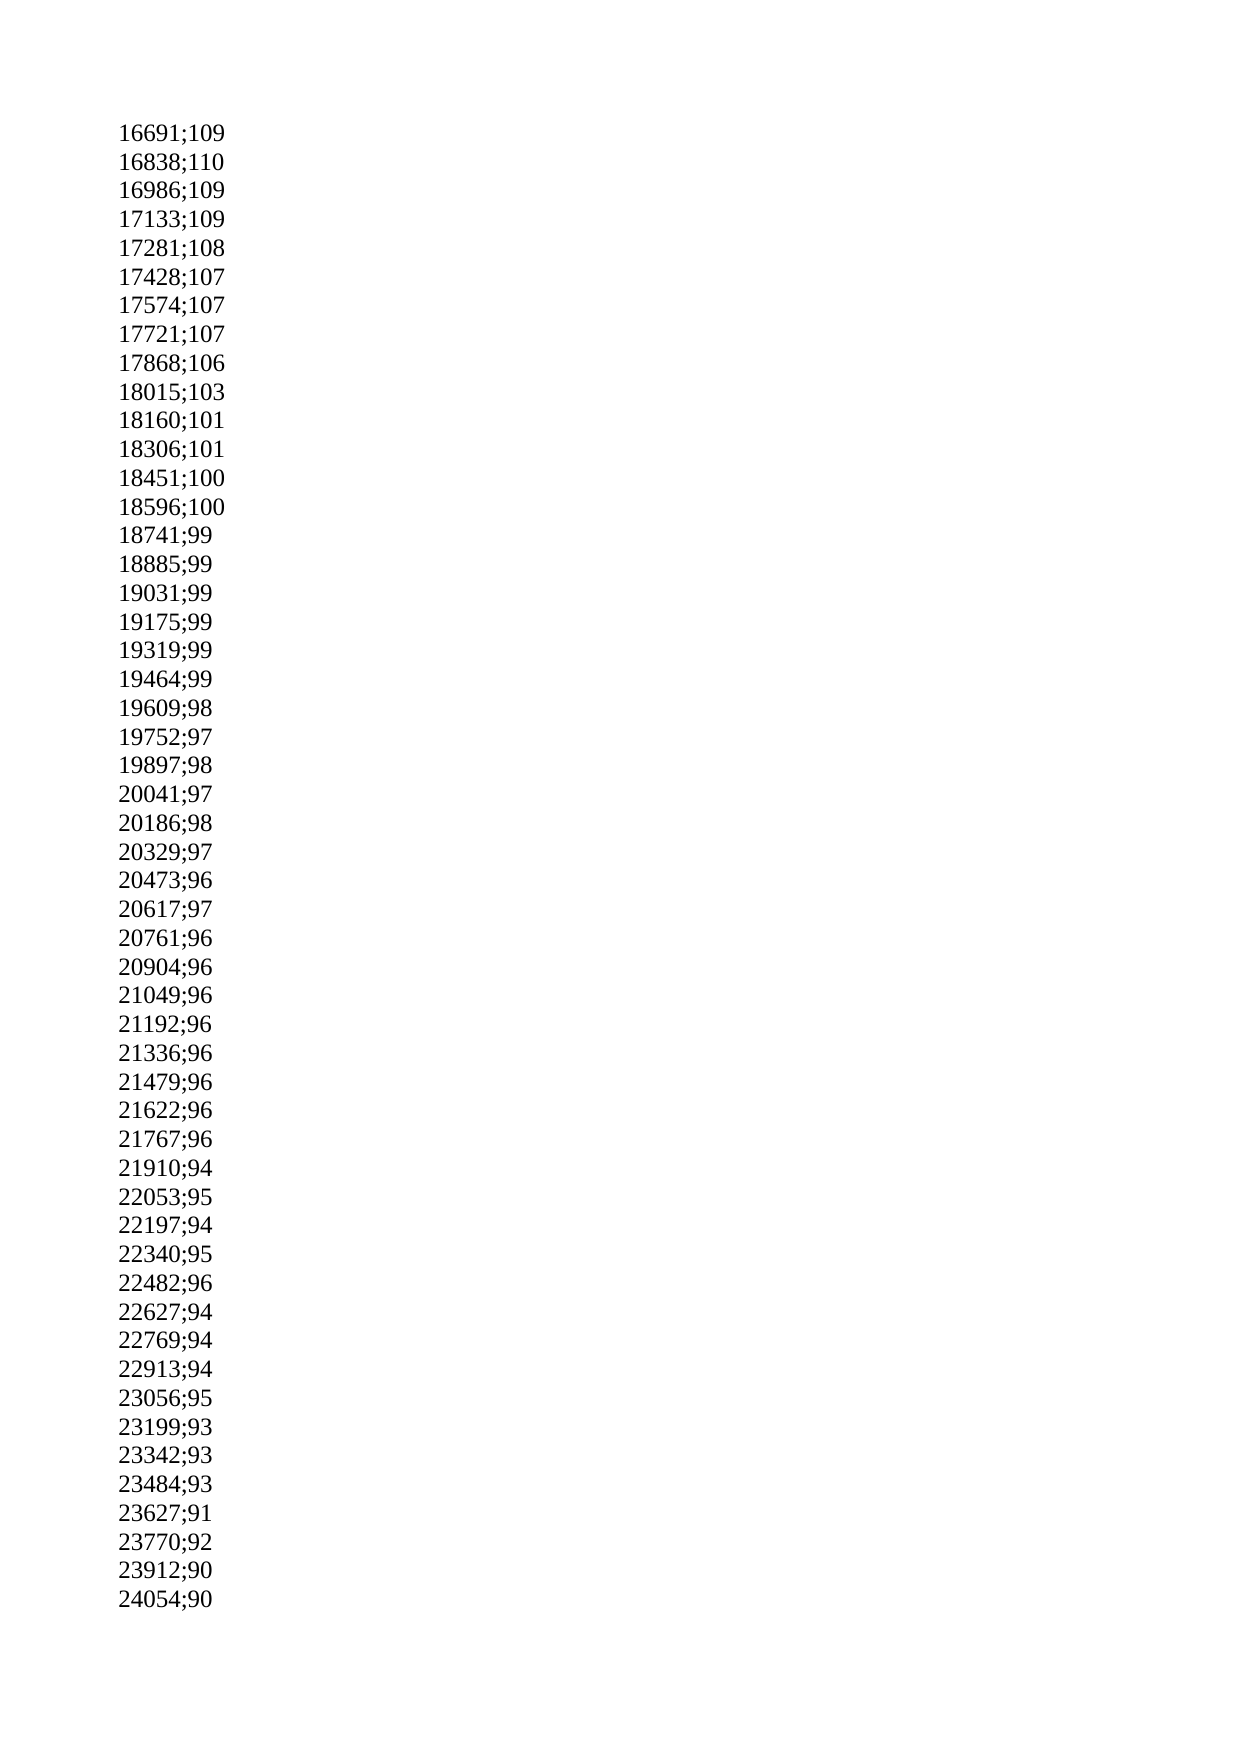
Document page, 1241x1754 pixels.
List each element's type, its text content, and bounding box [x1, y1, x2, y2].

text 23770;92 [118, 1527, 1122, 1556]
text 22913;94 [118, 1354, 1122, 1383]
text 21910;94 [118, 1153, 1122, 1182]
text 19752;97 [118, 722, 1122, 751]
text 23199;93 [118, 1412, 1122, 1441]
text 17428;107 [118, 262, 1122, 291]
text 21622;96 [118, 1096, 1122, 1124]
text 18306;101 [118, 434, 1122, 463]
text 18741;99 [118, 521, 1122, 549]
text 22627;94 [118, 1297, 1122, 1326]
text 18015;103 [118, 377, 1122, 406]
text 19464;99 [118, 664, 1122, 693]
text 21049;96 [118, 981, 1122, 1009]
text 16691;109 [118, 118, 1122, 147]
text 20041;97 [118, 779, 1122, 808]
text 23342;93 [118, 1441, 1122, 1469]
text 17721;107 [118, 319, 1122, 348]
text 17868;106 [118, 348, 1122, 377]
text 22340;95 [118, 1239, 1122, 1268]
text 18596;100 [118, 492, 1122, 521]
text 21336;96 [118, 1038, 1122, 1067]
text 22482;96 [118, 1268, 1122, 1297]
text 22769;94 [118, 1326, 1122, 1354]
text 18885;99 [118, 549, 1122, 578]
text 23056;95 [118, 1383, 1122, 1412]
text 20473;96 [118, 866, 1122, 894]
text 18160;101 [118, 406, 1122, 434]
text 24054;90 [118, 1584, 1122, 1613]
text 17281;108 [118, 233, 1122, 262]
text 23912;90 [118, 1556, 1122, 1584]
text 19175;99 [118, 607, 1122, 636]
text 19897;98 [118, 751, 1122, 779]
text 23484;93 [118, 1469, 1122, 1498]
text 20186;98 [118, 808, 1122, 837]
text 22197;94 [118, 1211, 1122, 1239]
text 19031;99 [118, 578, 1122, 607]
text 21479;96 [118, 1067, 1122, 1096]
text 20329;97 [118, 837, 1122, 866]
text 16838;110 [118, 147, 1122, 176]
text 19319;99 [118, 636, 1122, 664]
text 17133;109 [118, 204, 1122, 233]
text 20904;96 [118, 952, 1122, 981]
text 19609;98 [118, 693, 1122, 722]
text 20617;97 [118, 894, 1122, 923]
text 20761;96 [118, 923, 1122, 952]
text 22053;95 [118, 1182, 1122, 1211]
text 16986;109 [118, 176, 1122, 204]
text 21767;96 [118, 1124, 1122, 1153]
text 18451;100 [118, 463, 1122, 492]
text 17574;107 [118, 291, 1122, 319]
text 21192;96 [118, 1009, 1122, 1038]
text 23627;91 [118, 1498, 1122, 1527]
